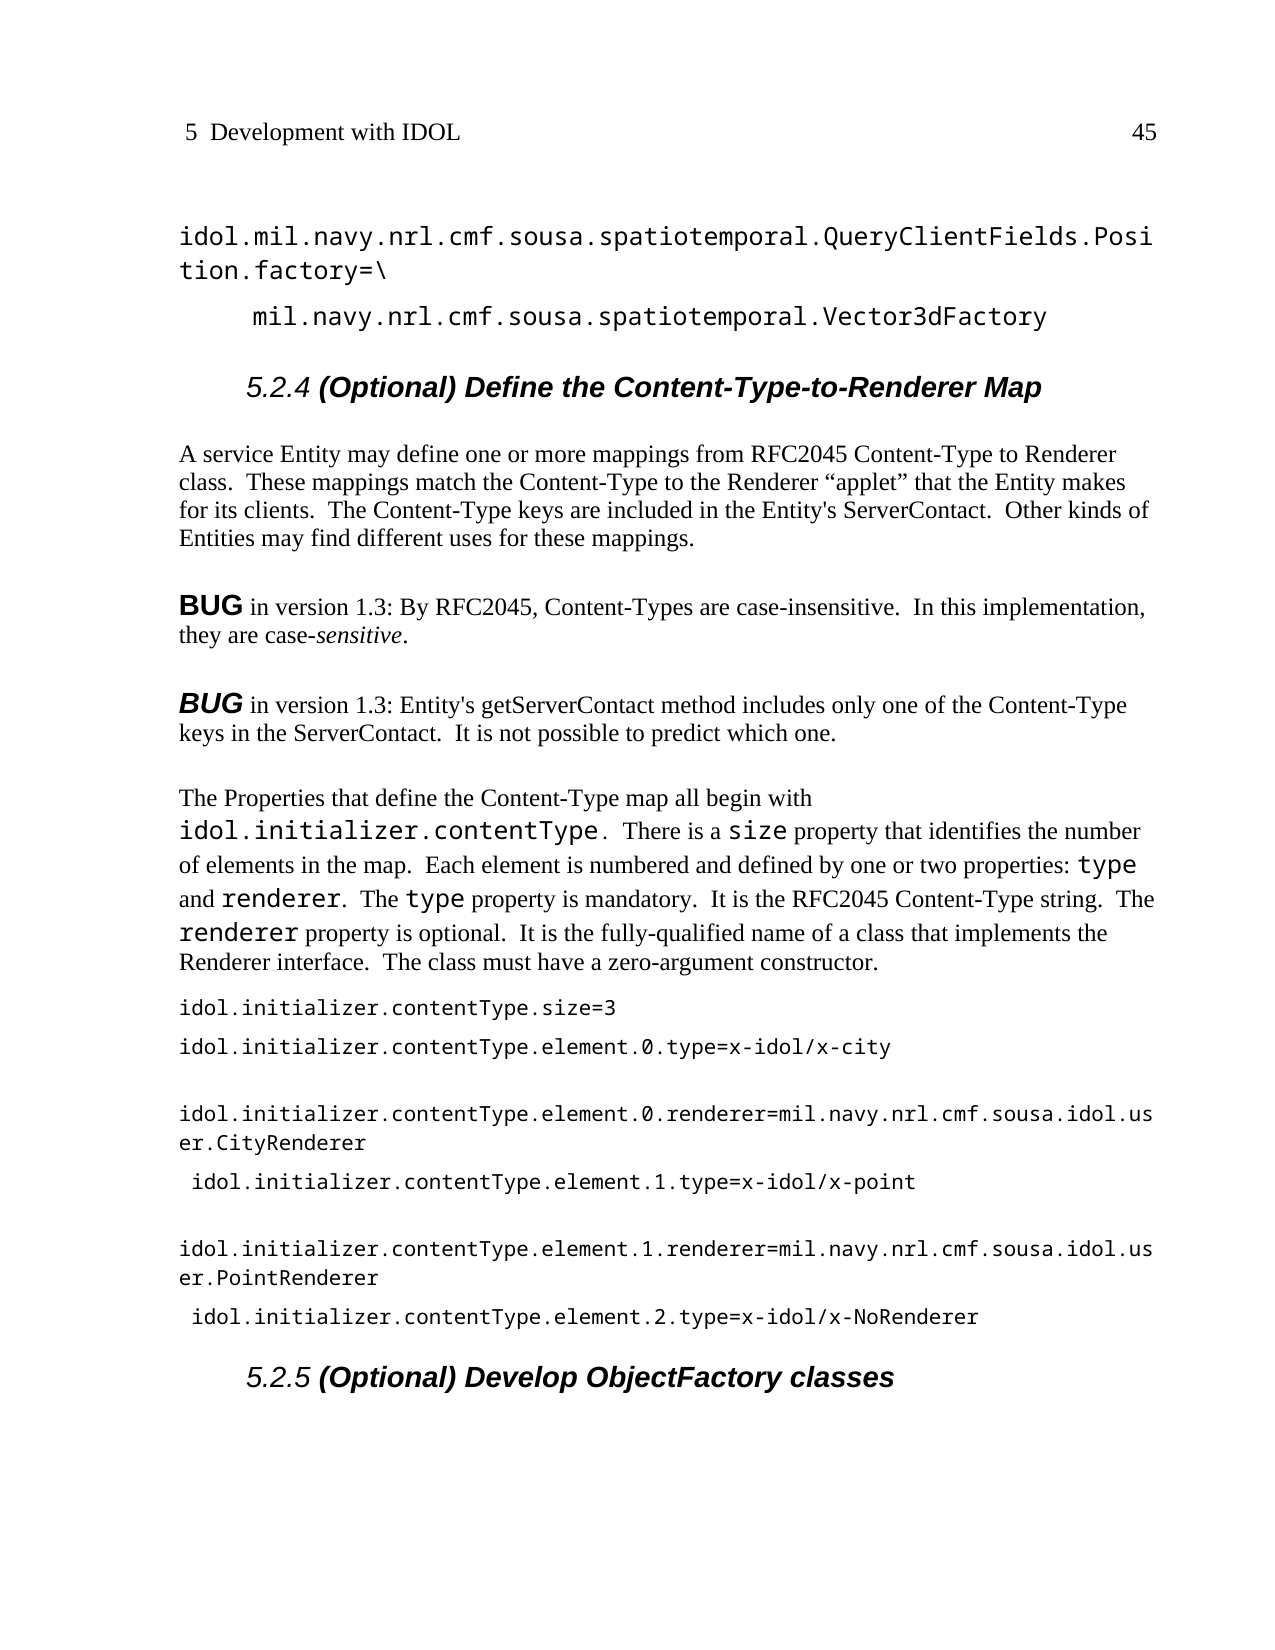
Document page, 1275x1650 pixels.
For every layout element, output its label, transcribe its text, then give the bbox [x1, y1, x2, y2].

text idol.initializer.contentType.element.1.renderer=mil.navy.nrl.cmf.sousa.idol.user.PointRenderer [178, 1206, 1157, 1291]
text idol.mil.navy.nrl.cmf.sousa.spatiotemporal.QueryClientFields.Position.factory=\ [178, 218, 1157, 286]
text idol.initializer.contentType.element.0.renderer=mil.navy.nrl.cmf.sousa.idol.user.CityRenderer [178, 1071, 1157, 1156]
text idol.initializer.contentType.element.0.type=x-idol/x-city [178, 1032, 1157, 1061]
text A service Entity may define one or more mappings from RFC2045 Content-Type to Renderer class. These mappings match the Content-Type to the Renderer “applet” that the Entity makes for its clients. The Content-Type keys are included in the Entity's ServerContact. Other kinds of Entities may find different uses for these mappings. [178, 441, 1157, 551]
text mil.navy.nrl.cmf.sousa.spatiotemporal.Vector3dFactory [178, 299, 1157, 333]
text idol.initializer.contentType.element.1.type=x-idol/x-point [178, 1167, 1157, 1195]
text idol.initializer.contentType.element.2.type=x-idol/x-NoRenderer [178, 1302, 1157, 1330]
text The Properties that define the Content-Type map all begin with idol.initializer.contentType. There is a size property that identifies the number of elements in the map. Each element is numbered and defined by one or two properties: type and renderer. The type property is mandatory. It is the RFC2045 Content-Type string. The renderer property is optional. It is the fully-qualified name of a class that implements the Renderer interface. The class must have a zero-argument constructor. [178, 784, 1157, 976]
text idol.initializer.contentType.size=3 [178, 993, 1157, 1022]
text BUG in version 1.3: By RFC2045, Content-Types are case-insensitive. In this implementation, they are case-sensitive. [178, 589, 1157, 649]
subtitle (Optional) Define the Content-Type-to-Renderer Map [238, 371, 1157, 403]
subtitle BUG in version 1.3: Entity's getServerContact method includes only one of the Content-Type keys in the ServerContact. It is not possible to predict which one. [178, 687, 1157, 747]
subtitle (Optional) Develop ObjectFactory classes [238, 1361, 1157, 1394]
